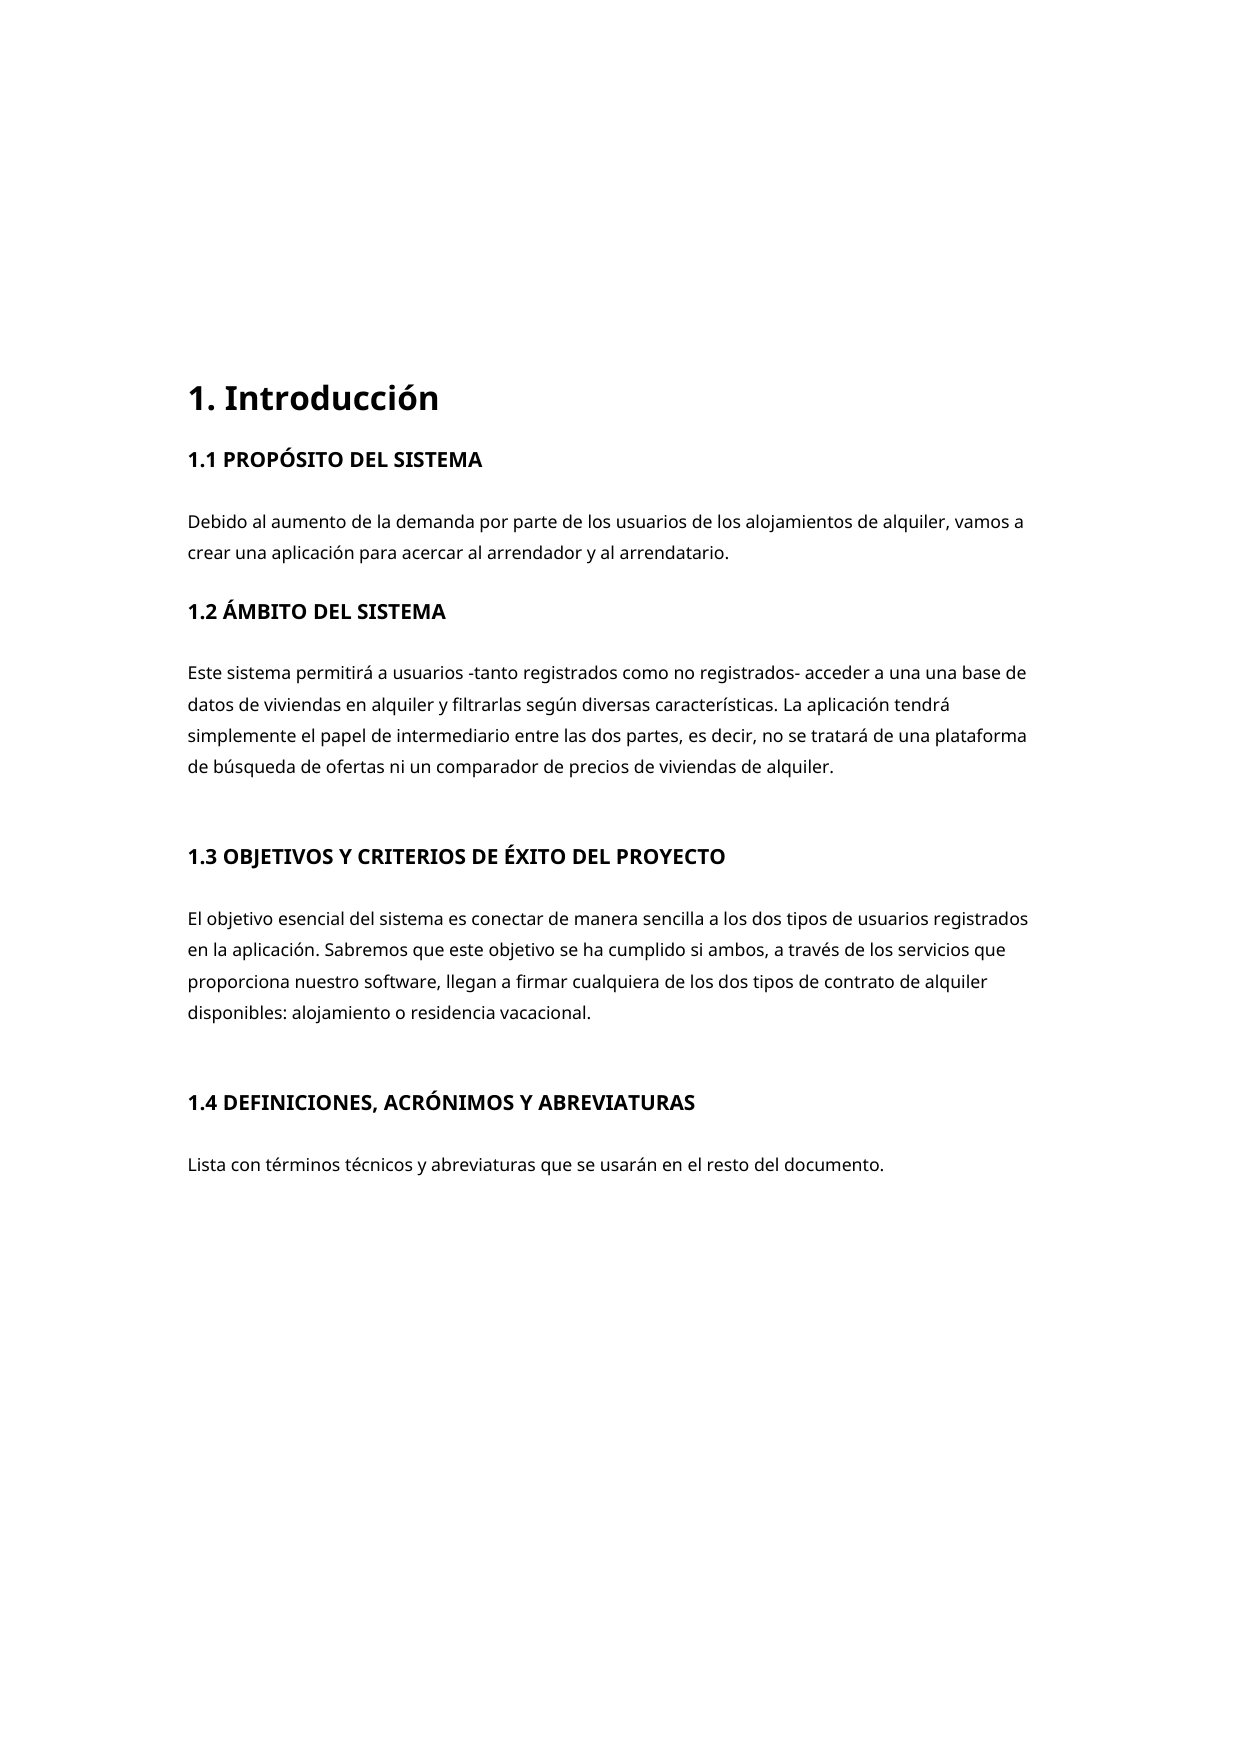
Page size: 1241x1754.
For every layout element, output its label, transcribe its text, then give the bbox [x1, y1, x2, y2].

text Debido al aumento de la demanda por parte de los usuarios de los alojamientos de alquiler, vamos a crear una aplicación para acercar al arrendador y al arrendatario. [187, 509, 1053, 564]
subtitle 1.2 áMBITO del sistema [187, 597, 1053, 625]
text Este sistema permitirá a usuarios -tanto registrados como no registrados- acceder a una una base de datos de viviendas en alquiler y filtrarlas según diversas características. La aplicación tendrá simplemente el papel de intermediario entre las dos partes, es decir, no se tratará de una plataforma de búsqueda de ofertas ni un comparador de precios de viviendas de alquiler. [187, 661, 1053, 779]
subtitle 1.4 definiciones, acrónimos y abreviaturas [187, 1088, 1053, 1117]
subtitle 1.1 Propósito del sistema [187, 445, 1053, 473]
title 1. Introducción [187, 375, 1053, 420]
subtitle 1.3 OBJETIVOS y criterios de éxito del proyecto [187, 842, 1053, 871]
text Lista con términos técnicos y abreviaturas que se usarán en el resto del documento. [187, 1152, 1053, 1176]
text El objetivo esencial del sistema es conectar de manera sencilla a los dos tipos de usuarios registrados en la aplicación. Sabremos que este objetivo se ha cumplido si ambos, a través de los servicios que proporciona nuestro software, llegan a firmar cualquiera de los dos tipos de contrato de alquiler disponibles: alojamiento o residencia vacacional. [187, 906, 1053, 1025]
